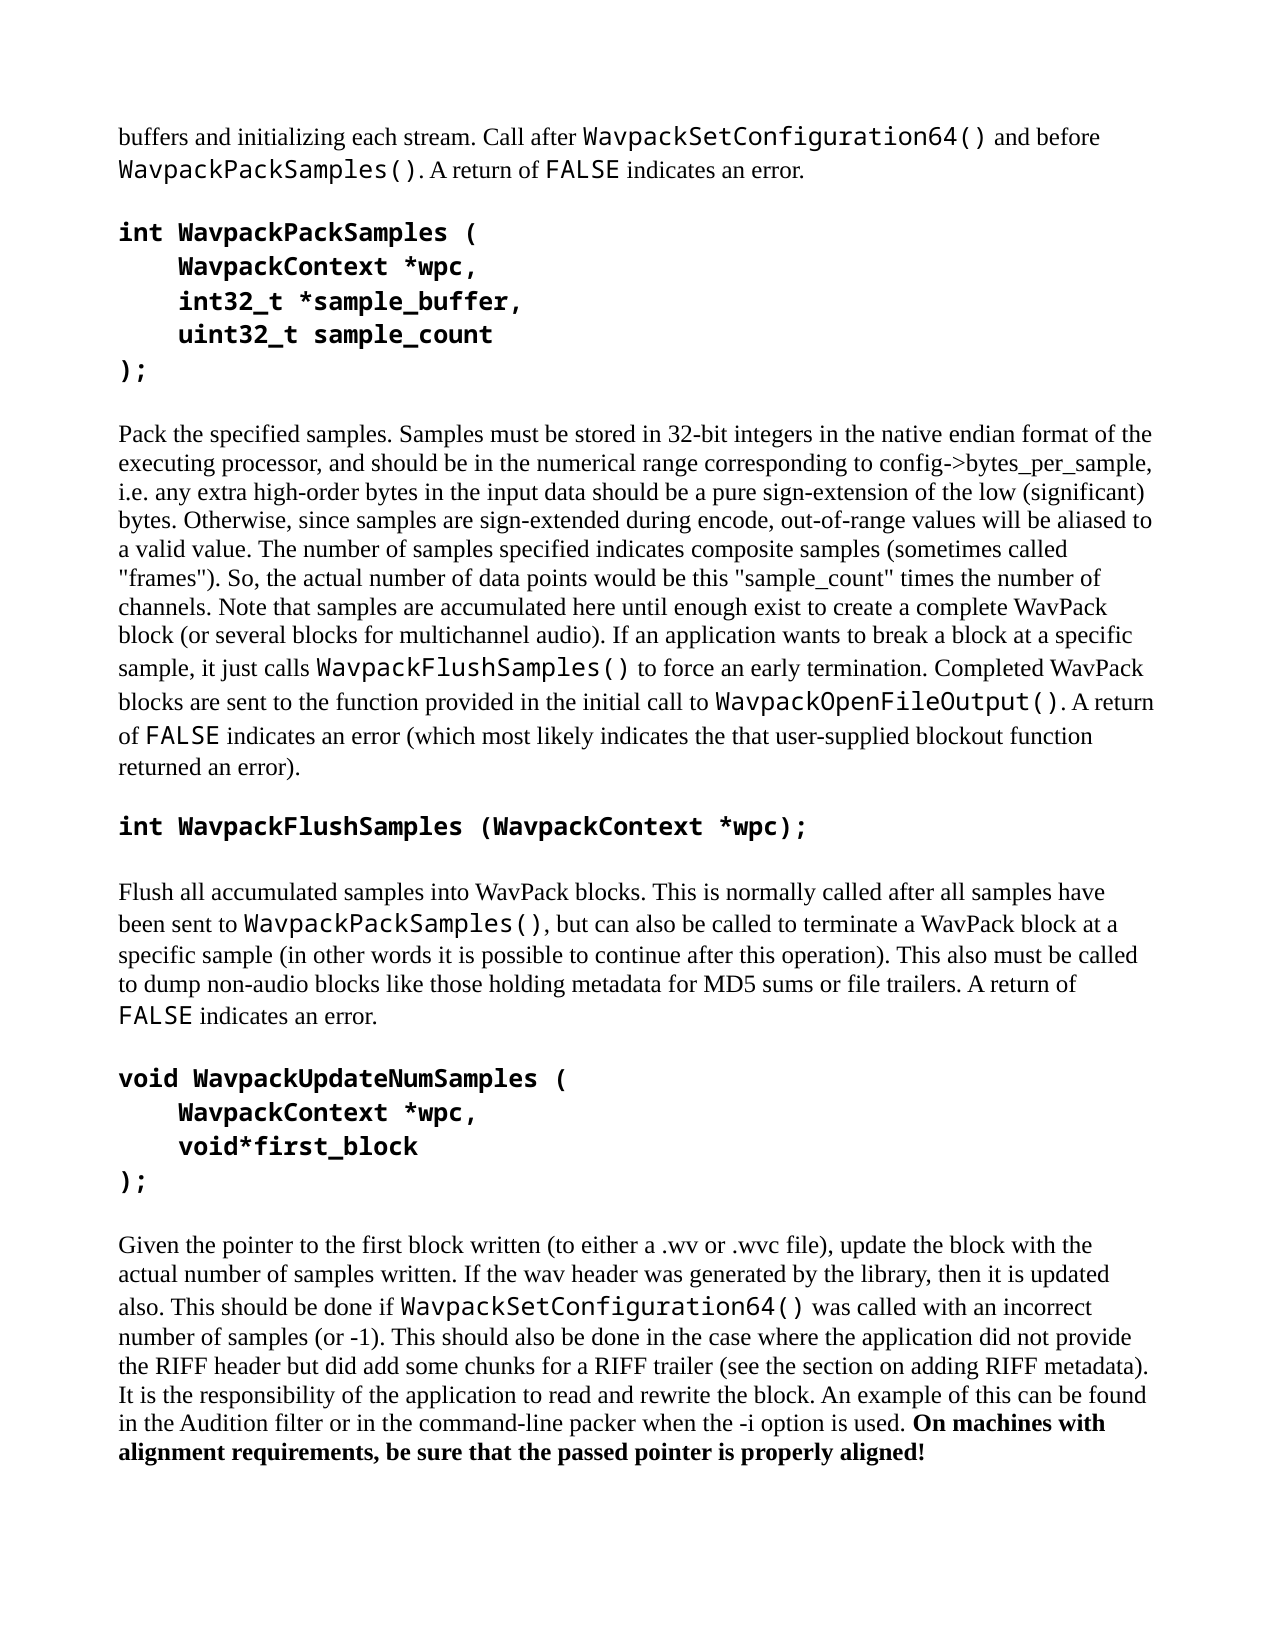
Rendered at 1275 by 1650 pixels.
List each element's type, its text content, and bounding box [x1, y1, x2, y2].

text int WavpackFlushSamples (WavpackContext *wpc); [118, 809, 1157, 843]
text int WavpackPackSamples ( WavpackContext *wpc, int32_t *sample_buffer, uint32_t sample_count ); [118, 215, 1157, 419]
text Pack the specified samples. Samples must be stored in 32-bit integers in the native endian format of the executing processor, and should be in the numerical range corresponding to config->bytes_per_sample, i.e. any extra high-order bytes in the input data should be a pure sign-extension of the low (significant) bytes. Otherwise, since samples are sign-extended during encode, out-of-range values will be aliased to a valid value. The number of samples specified indicates composite samples (sometimes called "frames"). So, the actual number of data points would be this "sample_count" times the number of channels. Note that samples are accumulated here until enough exist to create a complete WavPack block (or several blocks for multichannel audio). If an application wants to break a block at a specific sample, it just calls WavpackFlushSamples() to force an early termination. Completed WavPack blocks are sent to the function provided in the initial call to WavpackOpenFileOutput(). A return of FALSE indicates an error (which most likely indicates the that user-supplied blockout function returned an error). [118, 419, 1157, 780]
text Flush all accumulated samples into WavPack blocks. This is normally called after all samples have been sent to WavpackPackSamples(), but can also be called to terminate a WavPack block at a specific sample (in other words it is possible to continue after this operation). This also must be called to dump non-audio blocks like those holding metadata for MD5 sums or file trailers. A return of FALSE indicates an error. [118, 877, 1157, 1032]
text void WavpackUpdateNumSamples ( WavpackContext *wpc, void*first_block ); [118, 1060, 1157, 1231]
text buffers and initializing each stream. Call after WavpackSetConfiguration64() and before WavpackPackSamples(). A return of FALSE indicates an error. [118, 118, 1157, 186]
text Given the pointer to the first block written (to either a .wv or .wvc file), update the block with the actual number of samples written. If the wav header was generated by the library, then it is updated also. This should be done if WavpackSetConfiguration64() was called with an incorrect number of samples (or -1). This should also be done in the case where the application did not provide the RIFF header but did add some chunks for a RIFF trailer (see the section on adding RIFF metadata). It is the responsibility of the application to read and rewrite the block. An example of this can be found in the Audition filter or in the command-line packer when the -i option is used. On machines with alignment requirements, be sure that the passed pointer is properly aligned! [118, 1231, 1157, 1466]
